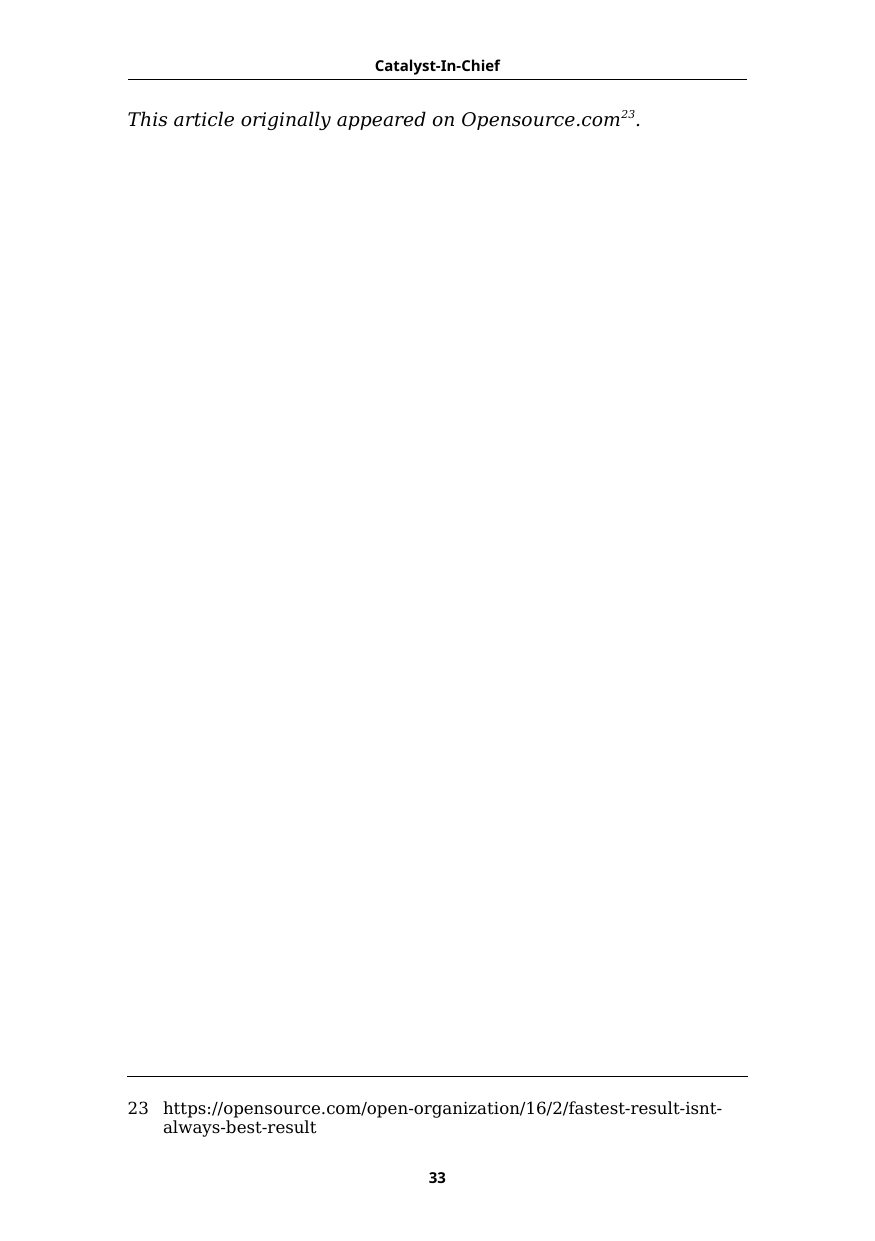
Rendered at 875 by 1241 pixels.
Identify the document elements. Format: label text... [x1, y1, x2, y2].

text This article originally appeared on Opensource.com. [127, 109, 747, 131]
text https://opensource.com/open-organization/16/2/fastest-result-isnt-always-best-result [127, 1099, 747, 1138]
